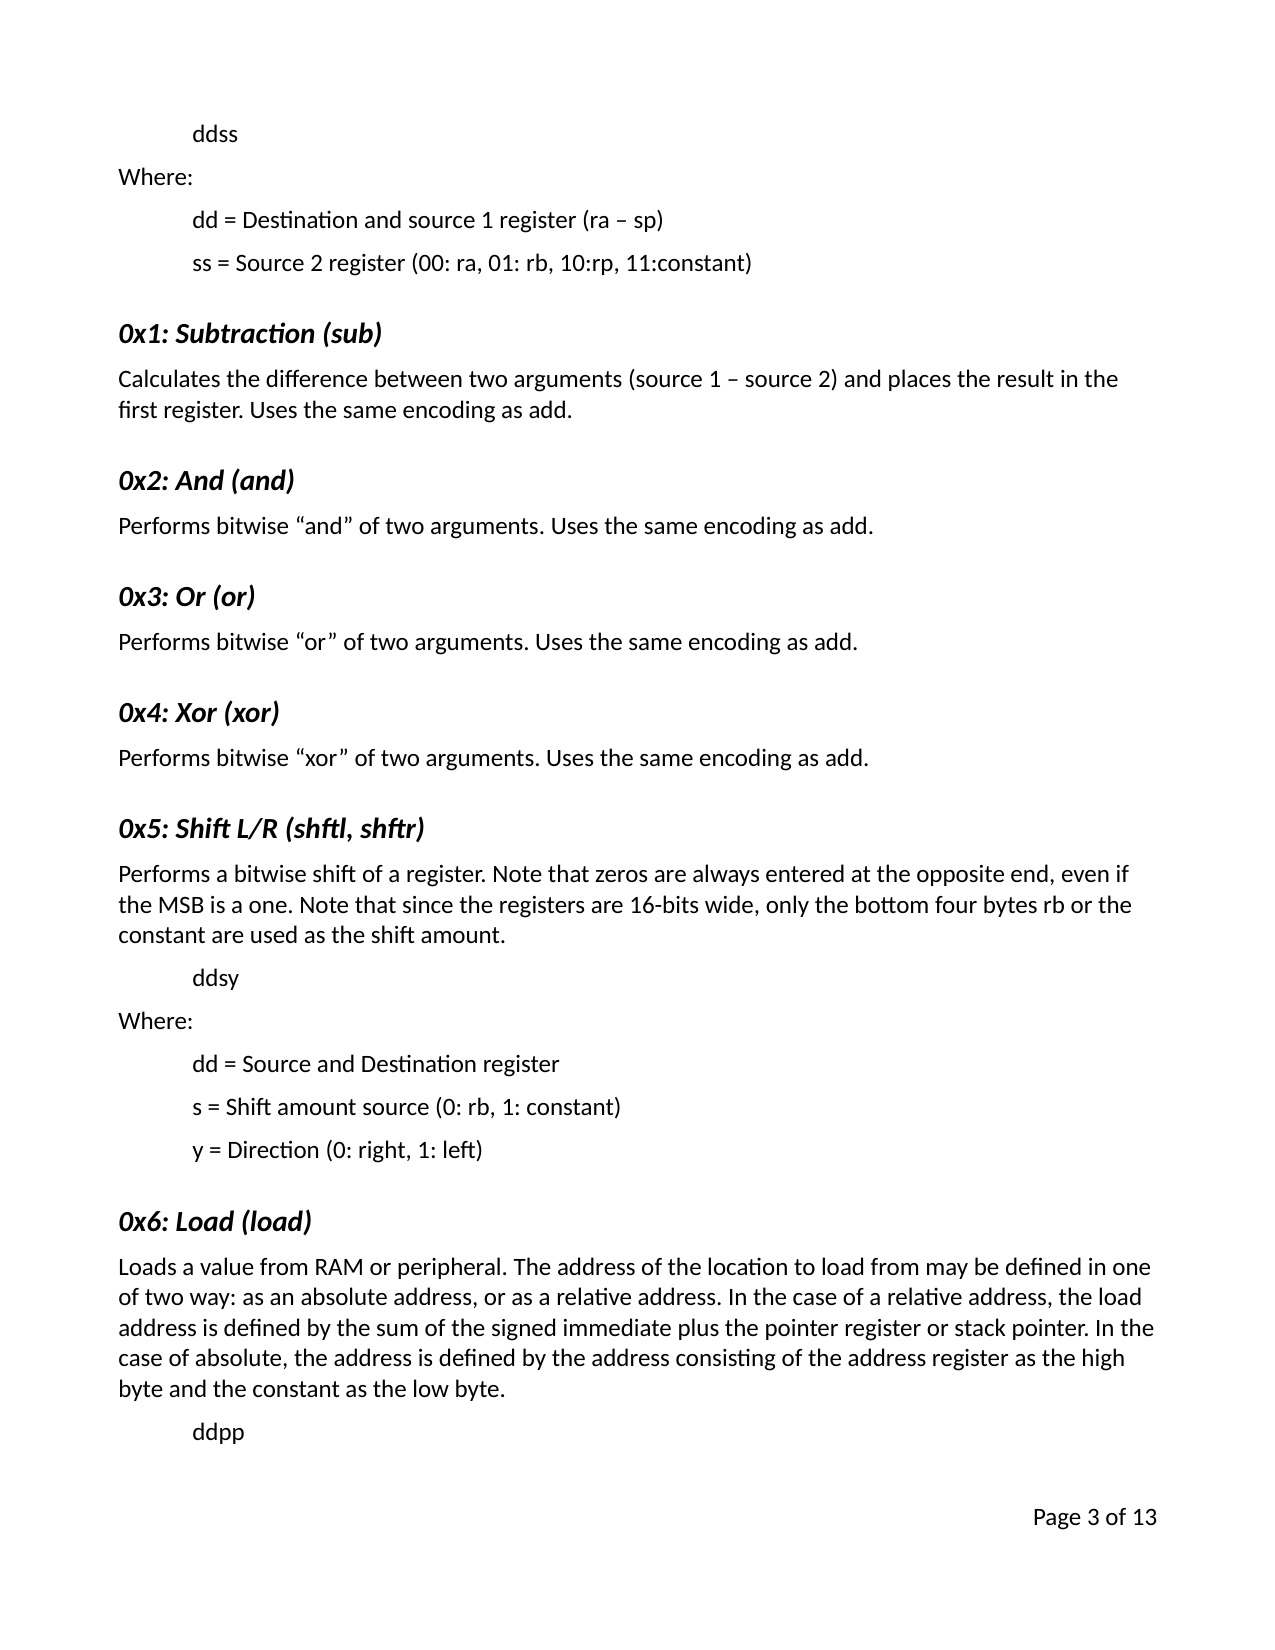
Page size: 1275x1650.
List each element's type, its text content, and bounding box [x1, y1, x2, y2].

text Where: [118, 1006, 1157, 1036]
text Performs bitwise “and” of two arguments. Uses the same encoding as add. [118, 510, 1157, 541]
text y = Direction (0: right, 1: left) [118, 1134, 1157, 1165]
subtitle 0x4: Xor (xor) [118, 694, 1157, 730]
subtitle 0x1: Subtraction (sub) [118, 315, 1157, 351]
text ddpp [118, 1416, 1157, 1446]
text dd = Destination and source 1 register (ra – sp) [118, 204, 1157, 235]
text Loads a value from RAM or peripheral. The address of the location to load from may be defined in one of two way: as an absolute address, or as a relative address. In the case of a relative address, the load address is defined by the sum of the signed immediate plus the pointer register or stack pointer. In the case of absolute, the address is defined by the address consisting of the address register as the high byte and the constant as the low byte. [118, 1251, 1157, 1403]
text Performs a bitwise shift of a register. Note that zeros are always entered at the opposite end, even if the MSB is a one. Note that since the registers are 16-bits wide, only the bottom four bytes rb or the constant are used as the shift amount. [118, 858, 1157, 950]
text Calculates the difference between two arguments (source 1 – source 2) and places the result in the first register. Uses the same encoding as add. [118, 363, 1157, 424]
subtitle 0x3: Or (or) [118, 578, 1157, 614]
text Where: [118, 161, 1157, 192]
text dd = Source and Destination register [118, 1048, 1157, 1079]
text ddss [118, 118, 1157, 149]
subtitle 0x5: Shift L/R (shftl, shftr) [118, 810, 1157, 846]
subtitle 0x2: And (and) [118, 462, 1157, 497]
text Performs bitwise “xor” of two arguments. Uses the same encoding as add. [118, 742, 1157, 773]
subtitle 0x6: Load (load) [118, 1203, 1157, 1238]
text ss = Source 2 register (00: ra, 01: rb, 10:rp, 11:constant) [118, 247, 1157, 278]
text Performs bitwise “or” of two arguments. Uses the same encoding as add. [118, 626, 1157, 657]
text ddsy [118, 962, 1157, 993]
text s = Shift amount source (0: rb, 1: constant) [118, 1092, 1157, 1122]
